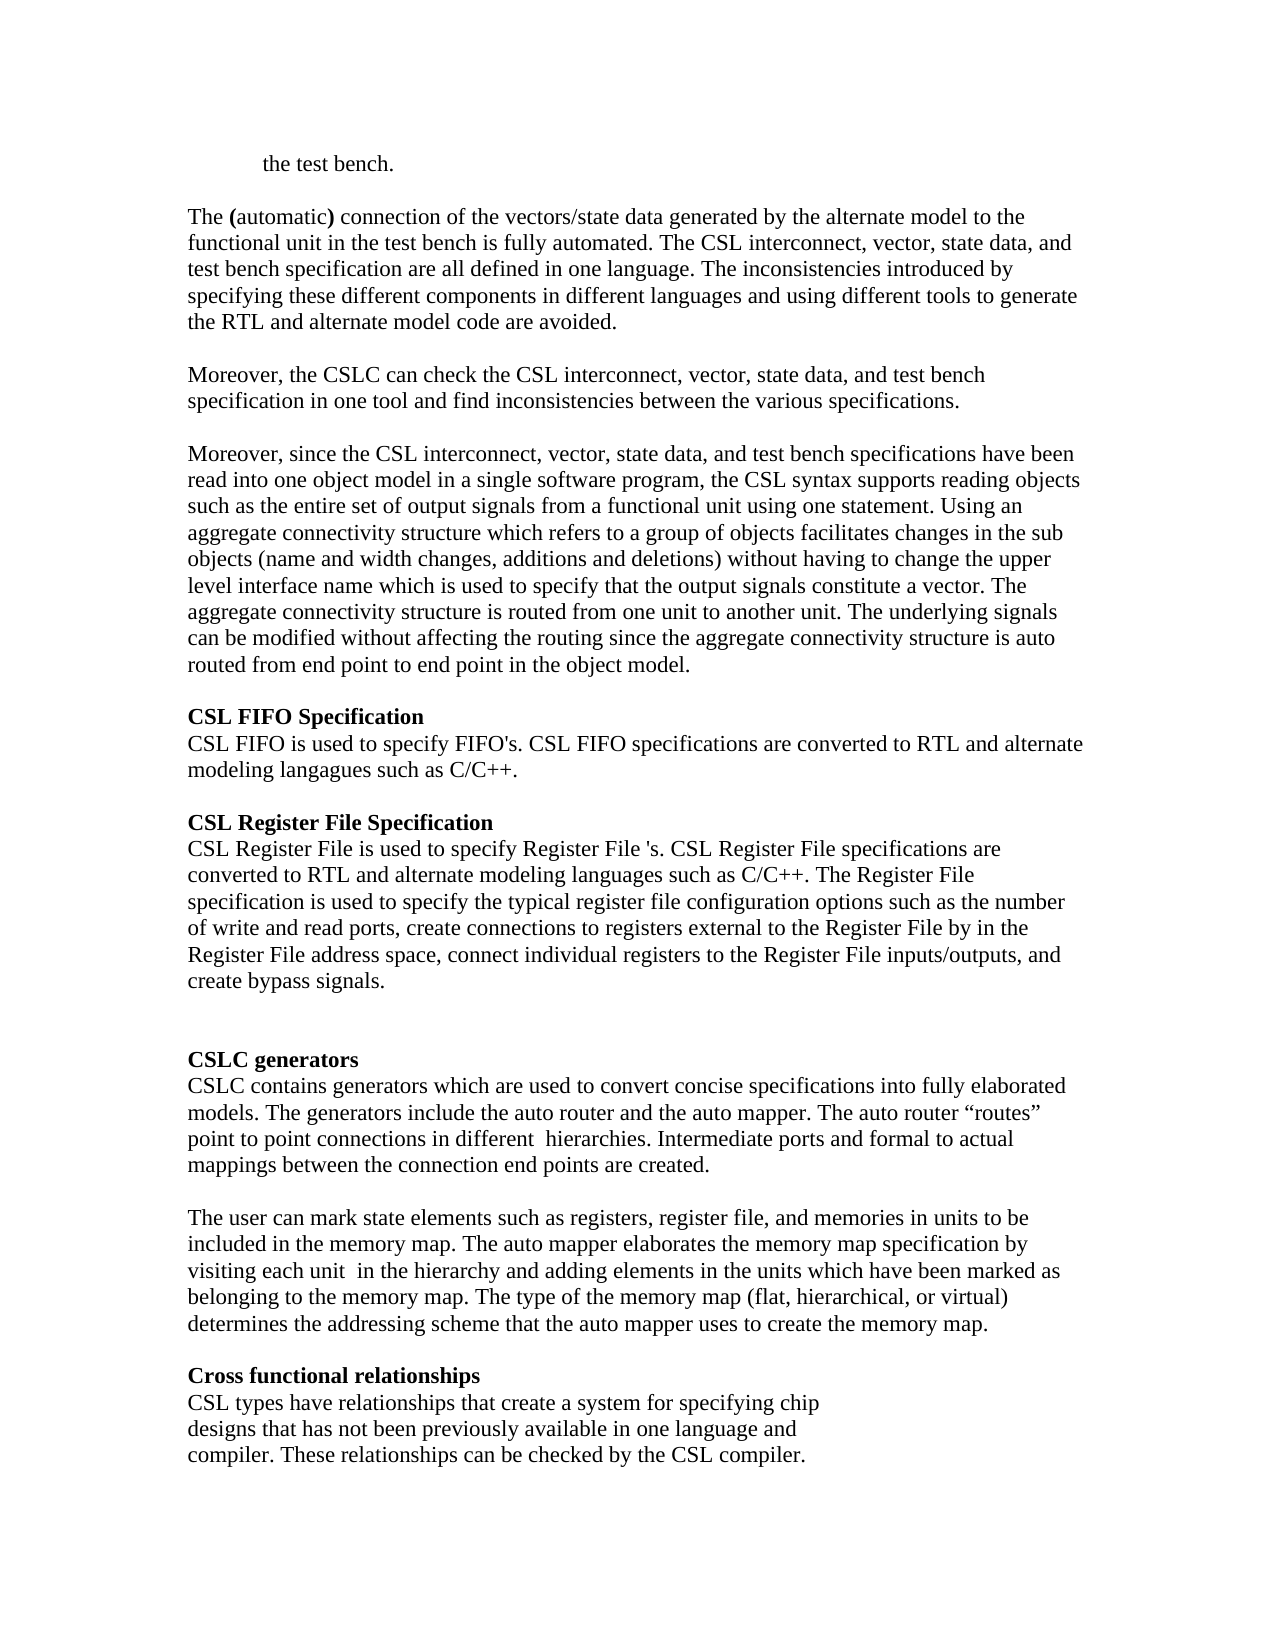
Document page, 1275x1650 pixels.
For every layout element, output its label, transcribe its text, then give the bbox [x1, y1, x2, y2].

text Moreover, since the CSL interconnect, vector, state data, and test bench specifications have been read into one object model in a single software program, the CSL syntax supports reading objects such as the entire set of output signals from a functional unit using one statement. Using an aggregate connectivity structure which refers to a group of objects facilitates changes in the sub objects (name and width changes, additions and deletions) without having to change the upper level interface name which is used to specify that the output signals constitute a vector. The aggregate connectivity structure is routed from one unit to another unit. The underlying signals can be modified without affecting the routing since the aggregate connectivity structure is auto routed from end point to end point in the object model. [187, 440, 1087, 677]
text CSL Register File Specification [187, 809, 1087, 835]
text The (automatic) connection of the vectors/state data generated by the alternate model to the functional unit in the test bench is fully automated. The CSL interconnect, vector, state data, and test bench specification are all defined in one language. The inconsistencies introduced by specifying these different components in different languages and using different tools to generate the RTL and alternate model code are avoided. [187, 203, 1087, 334]
text The user can mark state elements such as registers, register file, and memories in units to be included in the memory map. The auto mapper elaborates the memory map specification by visiting each unit in the hierarchy and adding elements in the units which have been marked as belonging to the memory map. The type of the memory map (flat, hierarchical, or virtual) determines the addressing scheme that the auto mapper uses to create the memory map. [187, 1204, 1087, 1336]
list the test bench. [225, 150, 1087, 176]
text CSL types have relationships that create a system for specifying chip [187, 1389, 1087, 1415]
text Cross functional relationships [187, 1362, 1087, 1389]
text CSL Register File is used to specify Register File 's. CSL Register File specifications are converted to RTL and alternate modeling languages such as C/C++. The Register File specification is used to specify the typical register file configuration options such as the number of write and read ports, create connections to registers external to the Register File by in the Register File address space, connect individual registers to the Register File inputs/outputs, and create bypass signals. [187, 835, 1087, 993]
text CSL FIFO Specification [187, 703, 1087, 730]
text CSLC generators [187, 1046, 1087, 1072]
text CSLC contains generators which are used to convert concise specifications into fully elaborated models. The generators include the auto router and the auto mapper. The auto router “routes” point to point connections in different hierarchies. Intermediate ports and formal to actual mappings between the connection end points are created. [187, 1072, 1087, 1178]
text Moreover, the CSLC can check the CSL interconnect, vector, state data, and test bench specification in one tool and find inconsistencies between the various specifications. [187, 361, 1087, 413]
text CSL FIFO is used to specify FIFO's. CSL FIFO specifications are converted to RTL and alternate modeling langagues such as C/C++. [187, 730, 1087, 782]
text compiler. These relationships can be checked by the CSL compiler. [187, 1441, 1087, 1468]
text designs that has not been previously available in one language and [187, 1415, 1087, 1441]
